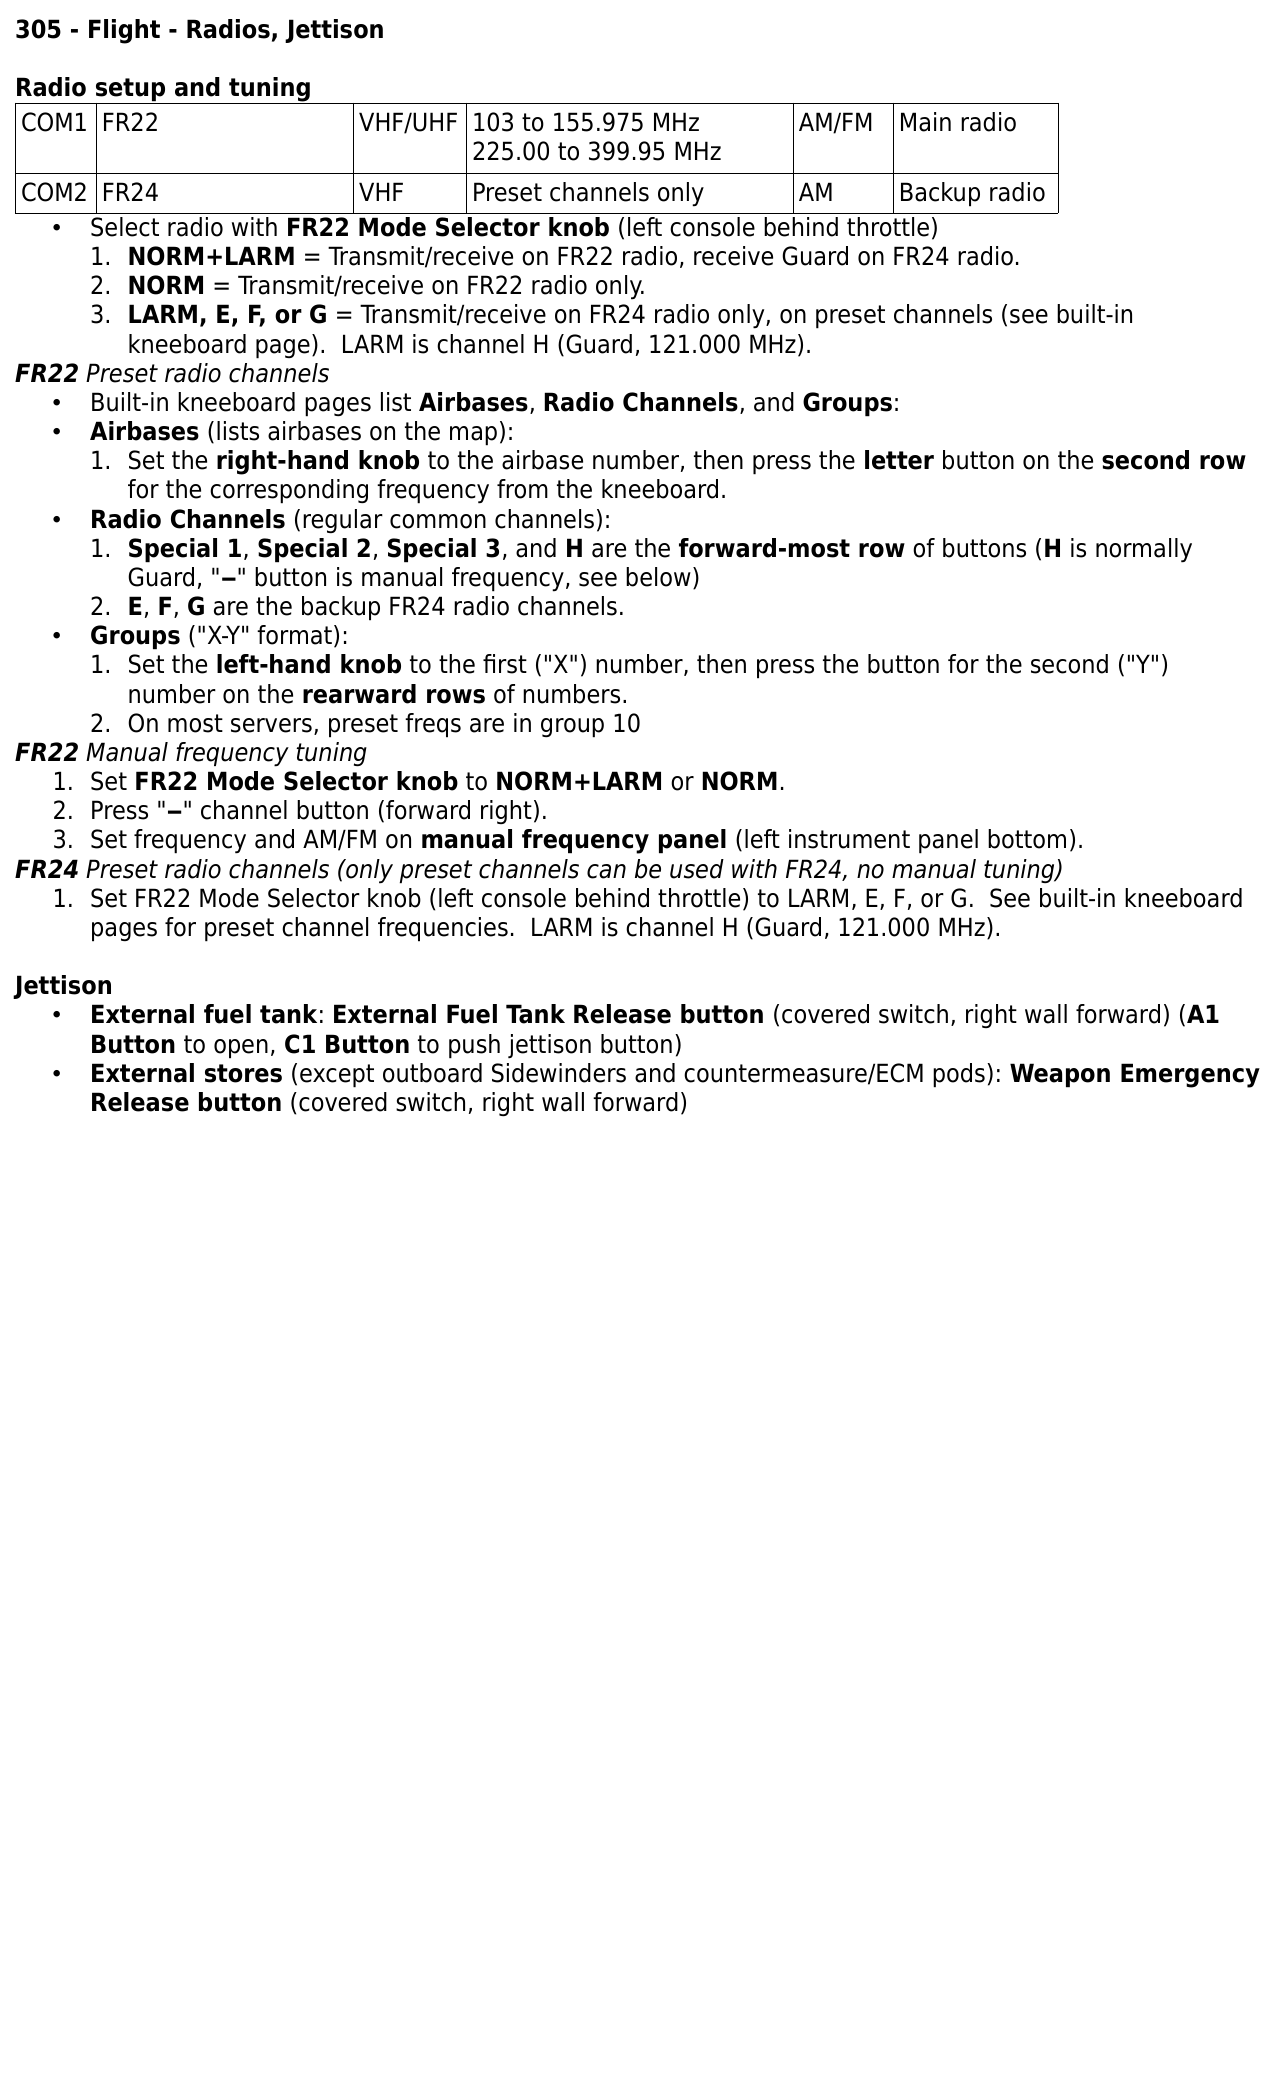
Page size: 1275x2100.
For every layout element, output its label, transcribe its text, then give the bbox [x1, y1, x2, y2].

table_header Main radio [894, 104, 1058, 172]
text Jettison [15, 972, 1260, 1001]
list Set FR22 Mode Selector knob (left console behind throttle) to LARM, E, F, or G. See built-in kneeboard pages for preset channel frequencies. LARM is channel H (Guard, 121.000 MHz). [52, 884, 1260, 942]
list External fuel tank: External Fuel Tank Release button (covered switch, right wall forward) (A1 Button to open, C1 Button to push jettison button) [52, 1001, 1260, 1059]
list NORM = Transmit/receive on FR22 radio only. [90, 272, 1260, 301]
list Press "‒" channel button (forward right). [52, 797, 1260, 826]
list External stores (except outboard Sidewinders and countermeasure/ECM pods): Weapon Emergency Release button (covered switch, right wall forward) [52, 1059, 1260, 1117]
list E, F, G are the backup FR24 radio channels. [90, 592, 1260, 622]
list Radio Channels (regular common channels): [52, 505, 1260, 534]
table_header FR22 [97, 104, 353, 172]
list LARM, E, F, or G = Transmit/receive on FR24 radio only, on preset channels (see built-in kneeboard page). LARM is channel H (Guard, 121.000 MHz). [90, 301, 1260, 359]
list Built-in kneeboard pages list Airbases, Radio Channels, and Groups: [52, 388, 1260, 417]
list Set frequency and AM/FM on manual frequency panel (left instrument panel bottom). [52, 826, 1260, 855]
list On most servers, preset freqs are in group 10 [90, 709, 1260, 738]
table_cell COM2 [16, 174, 96, 213]
list Groups ("X-Y" format): [52, 622, 1260, 651]
list Set the left-hand knob to the first ("X") number, then press the button for the second ("Y") number on the rearward rows of numbers. [90, 651, 1260, 709]
table_header AM/FM [794, 104, 893, 172]
list NORM+LARM = Transmit/receive on FR22 radio, receive Guard on FR24 radio. [90, 242, 1260, 272]
list Set the right-hand knob to the airbase number, then press the letter button on the second row for the corresponding frequency from the kneeboard. [90, 447, 1260, 505]
list Special 1, Special 2, Special 3, and H are the forward-most row of buttons (H is normally Guard, "‒" button is manual frequency, see below) [90, 534, 1260, 592]
table_header COM1 [16, 104, 96, 172]
text FR22 Manual frequency tuning [15, 738, 1260, 767]
table_header 103 to 155.975 MHz 225.00 to 399.95 MHz [467, 104, 793, 172]
table_cell FR24 [97, 174, 353, 213]
list Select radio with FR22 Mode Selector knob (left console behind throttle) [52, 213, 1260, 242]
text 305 - Flight - Radios, Jettison [15, 15, 1260, 44]
list Airbases (lists airbases on the map): [52, 417, 1260, 447]
table_cell Preset channels only [467, 174, 793, 213]
table_cell VHF [354, 174, 466, 213]
text FR24 Preset radio channels (only preset channels can be used with FR24, no manual tuning) [15, 855, 1260, 884]
list Set FR22 Mode Selector knob to NORM+LARM or NORM. [52, 767, 1260, 797]
table_header VHF/UHF [354, 104, 466, 172]
table_cell AM [794, 174, 893, 213]
table_cell Backup radio [894, 174, 1058, 213]
text FR22 Preset radio channels [15, 359, 1260, 388]
text Radio setup and tuning [15, 73, 1260, 102]
